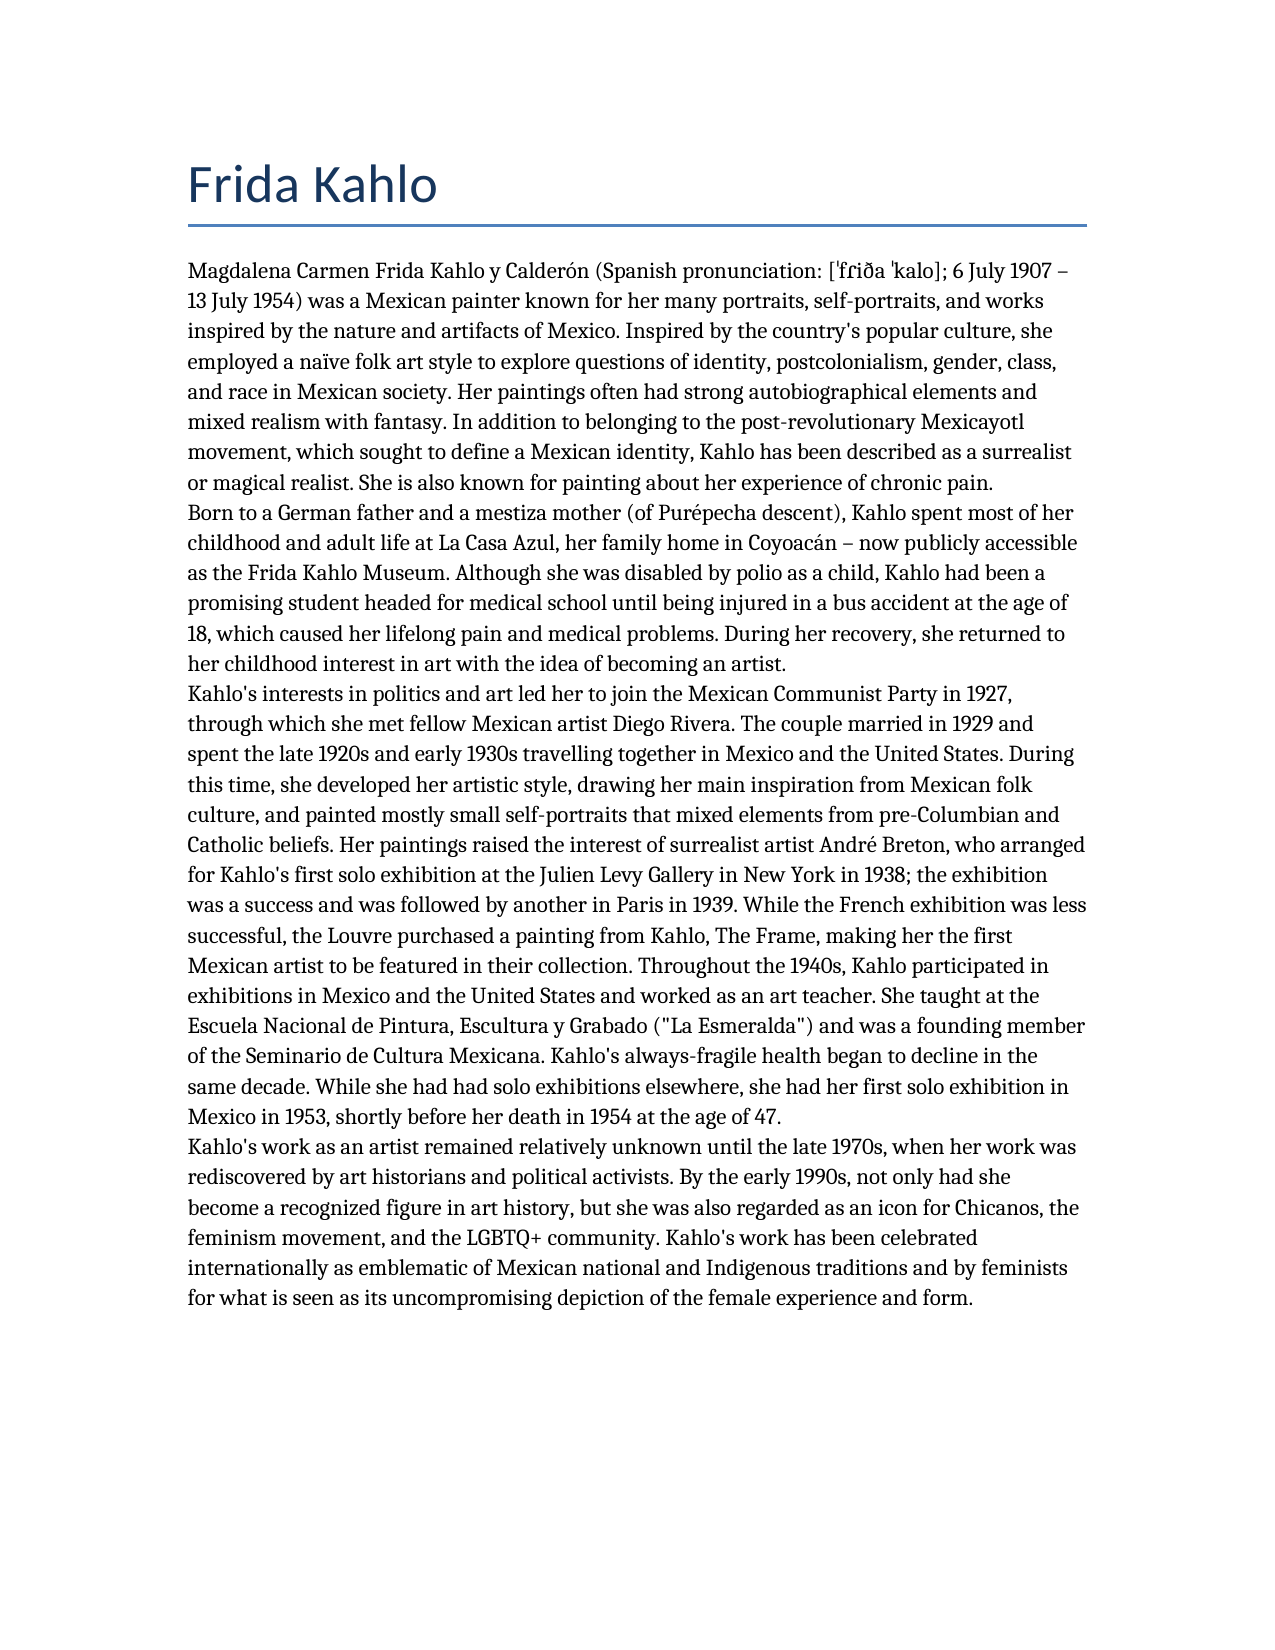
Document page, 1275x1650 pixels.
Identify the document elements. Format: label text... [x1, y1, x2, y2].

text Magdalena Carmen Frida Kahlo y Calderón (Spanish pronunciation: [ˈfɾiða ˈkalo]; 6 July 1907 – 13 July 1954) was a Mexican painter known for her many portraits, self-portraits, and works inspired by the nature and artifacts of Mexico. Inspired by the country's popular culture, she employed a naïve folk art style to explore questions of identity, postcolonialism, gender, class, and race in Mexican society. Her paintings often had strong autobiographical elements and mixed realism with fantasy. In addition to belonging to the post-revolutionary Mexicayotl movement, which sought to define a Mexican identity, Kahlo has been described as a surrealist or magical realist. She is also known for painting about her experience of chronic pain. Born to a German father and a mestiza mother (of Purépecha descent), Kahlo spent most of her childhood and adult life at La Casa Azul, her family home in Coyoacán – now publicly accessible as the Frida Kahlo Museum. Although she was disabled by polio as a child, Kahlo had been a promising student headed for medical school until being injured in a bus accident at the age of 18, which caused her lifelong pain and medical problems. During her recovery, she returned to her childhood interest in art with the idea of becoming an artist. Kahlo's interests in politics and art led her to join the Mexican Communist Party in 1927, through which she met fellow Mexican artist Diego Rivera. The couple married in 1929 and spent the late 1920s and early 1930s travelling together in Mexico and the United States. During this time, she developed her artistic style, drawing her main inspiration from Mexican folk culture, and painted mostly small self-portraits that mixed elements from pre-Columbian and Catholic beliefs. Her paintings raised the interest of surrealist artist André Breton, who arranged for Kahlo's first solo exhibition at the Julien Levy Gallery in New York in 1938; the exhibition was a success and was followed by another in Paris in 1939. While the French exhibition was less successful, the Louvre purchased a painting from Kahlo, The Frame, making her the first Mexican artist to be featured in their collection. Throughout the 1940s, Kahlo participated in exhibitions in Mexico and the United States and worked as an art teacher. She taught at the Escuela Nacional de Pintura, Escultura y Grabado ("La Esmeralda") and was a founding member of the Seminario de Cultura Mexicana. Kahlo's always-fragile health began to decline in the same decade. While she had had solo exhibitions elsewhere, she had her first solo exhibition in Mexico in 1953, shortly before her death in 1954 at the age of 47. Kahlo's work as an artist remained relatively unknown until the late 1970s, when her work was rediscovered by art historians and political activists. By the early 1990s, not only had she become a recognized figure in art history, but she was also regarded as an icon for Chicanos, the feminism movement, and the LGBTQ+ community. Kahlo's work has been celebrated internationally as emblematic of Mexican national and Indigenous traditions and by feminists for what is seen as its uncompromising depiction of the female experience and form. [187, 258, 1087, 1311]
title Frida Kahlo [187, 150, 1087, 227]
